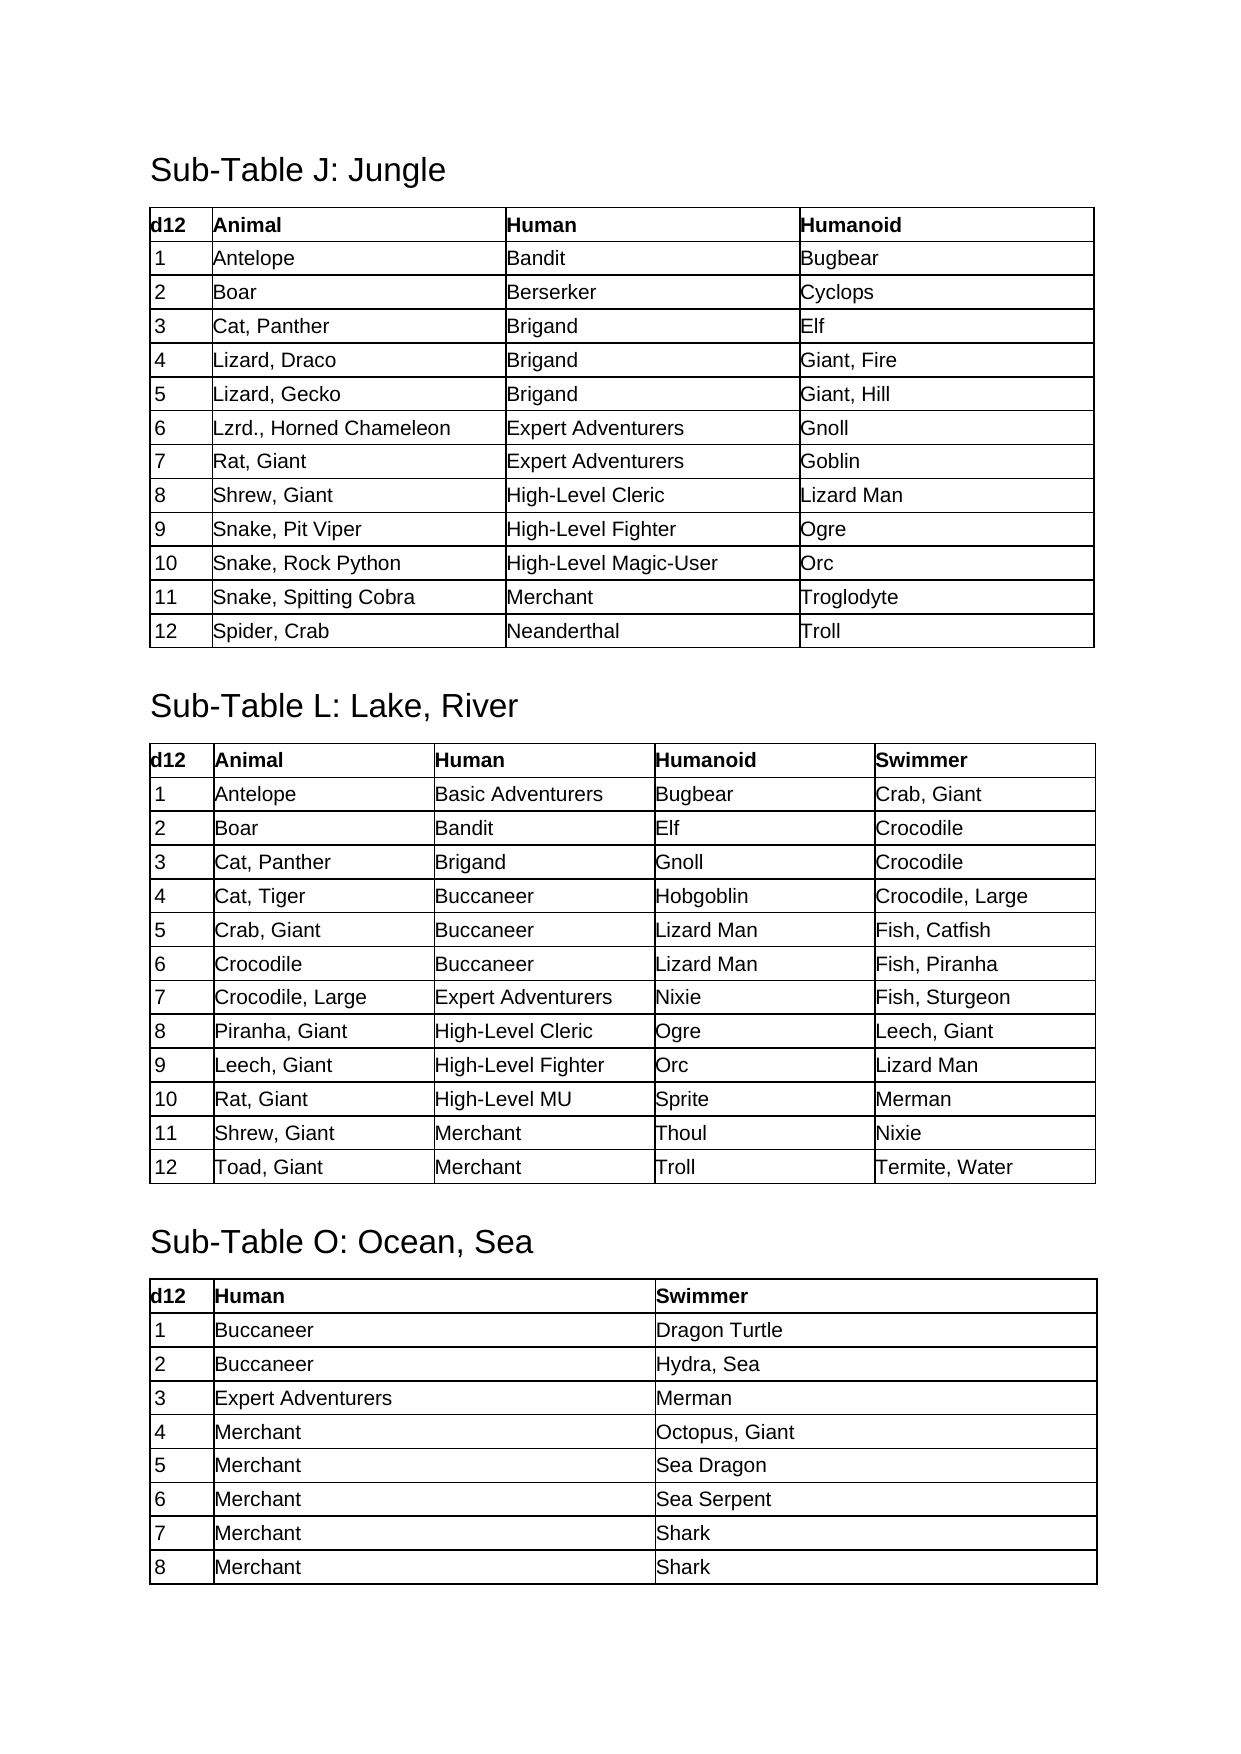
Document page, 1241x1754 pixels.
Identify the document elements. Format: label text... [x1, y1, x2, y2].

table_cell Cat, Tiger [215, 880, 434, 912]
table_cell Basic Adventurers [435, 778, 654, 810]
table_cell Bandit [507, 242, 799, 274]
table_cell 4 [151, 344, 212, 376]
table_cell Elf [801, 310, 1093, 342]
table_cell 5 [151, 378, 212, 410]
table_cell Nixie [656, 981, 874, 1013]
table_cell Buccaneer [435, 947, 654, 979]
subtitle Sub-Table O: Ocean, Sea [150, 1222, 1090, 1260]
table_cell 8 [151, 1015, 213, 1047]
table_cell Cyclops [801, 276, 1093, 308]
table_cell Orc [656, 1049, 874, 1081]
table_cell 1 [151, 242, 212, 274]
table_cell 10 [151, 547, 212, 579]
table_cell Expert Adventurers [435, 981, 654, 1013]
table_header d12 [151, 1280, 213, 1312]
table_cell Snake, Spitting Cobra [213, 581, 505, 613]
table_cell Gnoll [656, 846, 874, 878]
table_cell Fish, Catfish [876, 913, 1095, 946]
table_cell 7 [151, 445, 212, 477]
table_header Humanoid [656, 744, 874, 776]
table_cell Orc [801, 547, 1093, 579]
table_cell Crab, Giant [215, 913, 434, 946]
table_cell 3 [151, 310, 212, 342]
table_cell Buccaneer [215, 1348, 655, 1380]
table_cell High-Level Fighter [507, 513, 799, 545]
table_cell High-Level Cleric [507, 479, 799, 511]
table_cell Merchant [435, 1150, 654, 1183]
table_cell Shrew, Giant [213, 479, 505, 511]
table_cell Leech, Giant [215, 1049, 434, 1081]
table_cell Giant, Fire [801, 344, 1093, 376]
table_cell Fish, Piranha [876, 947, 1095, 979]
table_cell Leech, Giant [876, 1015, 1095, 1047]
table_cell Crocodile [876, 846, 1095, 878]
table_cell Expert Adventurers [507, 445, 799, 477]
table_cell Troll [801, 615, 1093, 647]
table_header d12 [151, 208, 212, 241]
table_cell Berserker [507, 276, 799, 308]
table_cell Brigand [507, 378, 799, 410]
table_cell Troglodyte [801, 581, 1093, 613]
table_cell Expert Adventurers [215, 1382, 655, 1414]
table_cell Lizard Man [656, 947, 874, 979]
table_cell Lizard, Draco [213, 344, 505, 376]
table_header Humanoid [801, 208, 1093, 241]
table_cell High-Level Fighter [435, 1049, 654, 1081]
table_header Animal [213, 208, 505, 241]
table_cell Lizard Man [801, 479, 1093, 511]
table_cell Dragon Turtle [656, 1314, 1096, 1346]
table_cell 2 [151, 1348, 213, 1380]
table_cell 3 [151, 1382, 213, 1414]
table_cell 12 [151, 1150, 213, 1183]
table_cell 8 [151, 479, 212, 511]
table_cell Troll [656, 1150, 874, 1183]
table_header Animal [215, 744, 434, 776]
table_cell Shark [656, 1517, 1096, 1549]
table_cell 6 [151, 947, 213, 979]
table_cell Bandit [435, 812, 654, 844]
table_cell Crocodile [876, 812, 1095, 844]
table_cell 2 [151, 812, 213, 844]
table_cell Brigand [435, 846, 654, 878]
table_cell High-Level Cleric [435, 1015, 654, 1047]
table_cell Merman [876, 1083, 1095, 1115]
table_cell Antelope [215, 778, 434, 810]
table_cell Snake, Pit Viper [213, 513, 505, 545]
table_cell Ogre [801, 513, 1093, 545]
table_cell 7 [151, 981, 213, 1013]
table_cell Sprite [656, 1083, 874, 1115]
table_cell Sea Dragon [656, 1449, 1096, 1481]
table_cell Thoul [656, 1117, 874, 1149]
table_cell Sea Serpent [656, 1483, 1096, 1515]
table_cell High-Level Magic-User [507, 547, 799, 579]
table_cell Toad, Giant [215, 1150, 434, 1183]
table_cell 6 [151, 411, 212, 444]
table_cell Snake, Rock Python [213, 547, 505, 579]
table_cell Crocodile, Large [215, 981, 434, 1013]
table_cell 11 [151, 1117, 213, 1149]
table_cell Nixie [876, 1117, 1095, 1149]
table_cell Merchant [215, 1551, 655, 1583]
table_cell 8 [151, 1551, 213, 1583]
table_cell Fish, Sturgeon [876, 981, 1095, 1013]
table_header Swimmer [876, 744, 1095, 776]
table_cell Lizard Man [656, 913, 874, 946]
table_cell 1 [151, 1314, 213, 1346]
table_cell Buccaneer [435, 880, 654, 912]
table_cell Rat, Giant [215, 1083, 434, 1115]
table_cell Crab, Giant [876, 778, 1095, 810]
table_cell 9 [151, 513, 212, 545]
table_header Human [507, 208, 799, 241]
table_cell Hydra, Sea [656, 1348, 1096, 1380]
table_cell Neanderthal [507, 615, 799, 647]
table_cell Rat, Giant [213, 445, 505, 477]
table_cell Lzrd., Horned Chameleon [213, 411, 505, 444]
table_cell 6 [151, 1483, 213, 1515]
table_cell Antelope [213, 242, 505, 274]
table_cell Buccaneer [435, 913, 654, 946]
table_cell Merman [656, 1382, 1096, 1414]
table_cell Termite, Water [876, 1150, 1095, 1183]
table_header d12 [151, 744, 213, 776]
table_cell 9 [151, 1049, 213, 1081]
table_cell Expert Adventurers [507, 411, 799, 444]
table_cell Merchant [215, 1483, 655, 1515]
table_cell Elf [656, 812, 874, 844]
table_cell Giant, Hill [801, 378, 1093, 410]
table_cell Cat, Panther [213, 310, 505, 342]
table_cell Octopus, Giant [656, 1415, 1096, 1448]
table_cell 3 [151, 846, 213, 878]
table_cell 5 [151, 1449, 213, 1481]
table_cell 2 [151, 276, 212, 308]
table_cell Spider, Crab [213, 615, 505, 647]
table_cell Merchant [215, 1415, 655, 1448]
table_cell Boar [215, 812, 434, 844]
table_cell Brigand [507, 344, 799, 376]
table_cell Cat, Panther [215, 846, 434, 878]
table_cell 1 [151, 778, 213, 810]
subtitle Sub-Table L: Lake, River [150, 686, 1090, 724]
table_cell High-Level MU [435, 1083, 654, 1115]
table_cell 11 [151, 581, 212, 613]
table_cell Merchant [507, 581, 799, 613]
table_cell Lizard Man [876, 1049, 1095, 1081]
table_header Human [215, 1280, 655, 1312]
table_cell Crocodile [215, 947, 434, 979]
table_cell Bugbear [801, 242, 1093, 274]
table_cell Bugbear [656, 778, 874, 810]
table_cell 7 [151, 1517, 213, 1549]
table_cell 4 [151, 1415, 213, 1448]
subtitle Sub-Table J: Jungle [150, 150, 1090, 188]
table_cell Crocodile, Large [876, 880, 1095, 912]
table_cell 10 [151, 1083, 213, 1115]
table_cell 12 [151, 615, 212, 647]
table_cell 5 [151, 913, 213, 946]
table_cell Ogre [656, 1015, 874, 1047]
table_cell Lizard, Gecko [213, 378, 505, 410]
table_cell Piranha, Giant [215, 1015, 434, 1047]
table_cell Brigand [507, 310, 799, 342]
table_cell Hobgoblin [656, 880, 874, 912]
table_cell Merchant [215, 1517, 655, 1549]
table_cell Merchant [215, 1449, 655, 1481]
table_cell Boar [213, 276, 505, 308]
table_header Human [435, 744, 654, 776]
table_cell Shrew, Giant [215, 1117, 434, 1149]
table_cell 4 [151, 880, 213, 912]
table_cell Goblin [801, 445, 1093, 477]
table_cell Buccaneer [215, 1314, 655, 1346]
table_header Swimmer [656, 1280, 1096, 1312]
table_cell Shark [656, 1551, 1096, 1583]
table_cell Gnoll [801, 411, 1093, 444]
table_cell Merchant [435, 1117, 654, 1149]
